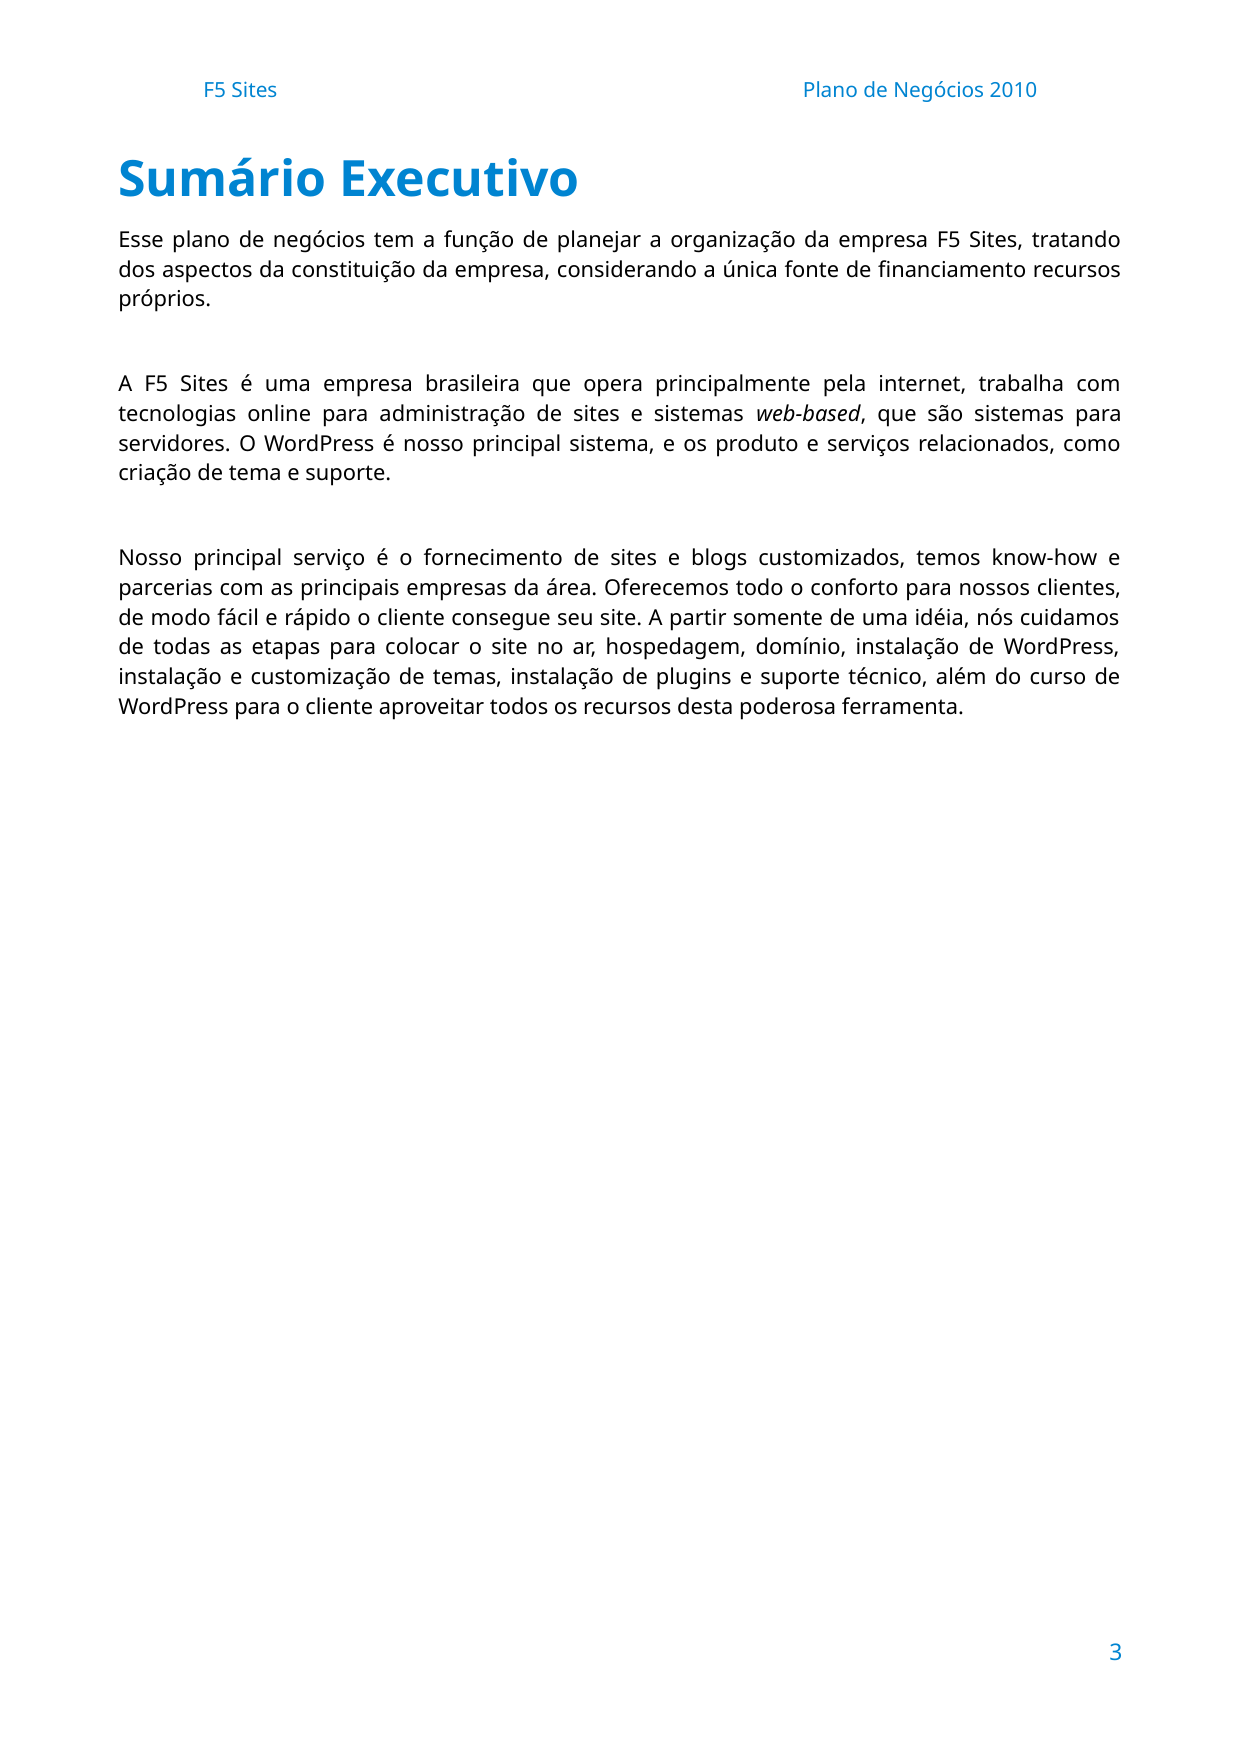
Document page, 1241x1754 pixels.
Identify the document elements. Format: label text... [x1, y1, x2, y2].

subtitle Sumário Executivo [118, 143, 1122, 211]
text A F5 Sites é uma empresa brasileira que opera principalmente pela internet, trabalha com tecnologias online para administração de sites e sistemas web-based, que são sistemas para servidores. O WordPress é nosso principal sistema, e os produto e serviços relacionados, como criação de tema e suporte. [118, 368, 1122, 487]
text Esse plano de negócios tem a função de planejar a organização da empresa F5 Sites, tratando dos aspectos da constituição da empresa, considerando a única fonte de financiamento recursos próprios. [118, 224, 1122, 313]
text Nosso principal serviço é o fornecimento de sites e blogs customizados, temos know-how e parcerias com as principais empresas da área. Oferecemos todo o conforto para nossos clientes, de modo fácil e rápido o cliente consegue seu site. A partir somente de uma idéia, nós cuidamos de todas as etapas para colocar o site no ar, hospedagem, domínio, instalação de WordPress, instalação e customização de temas, instalação de plugins e suporte técnico, além do curso de WordPress para o cliente aproveitar todos os recursos desta poderosa ferramenta. [118, 542, 1122, 721]
